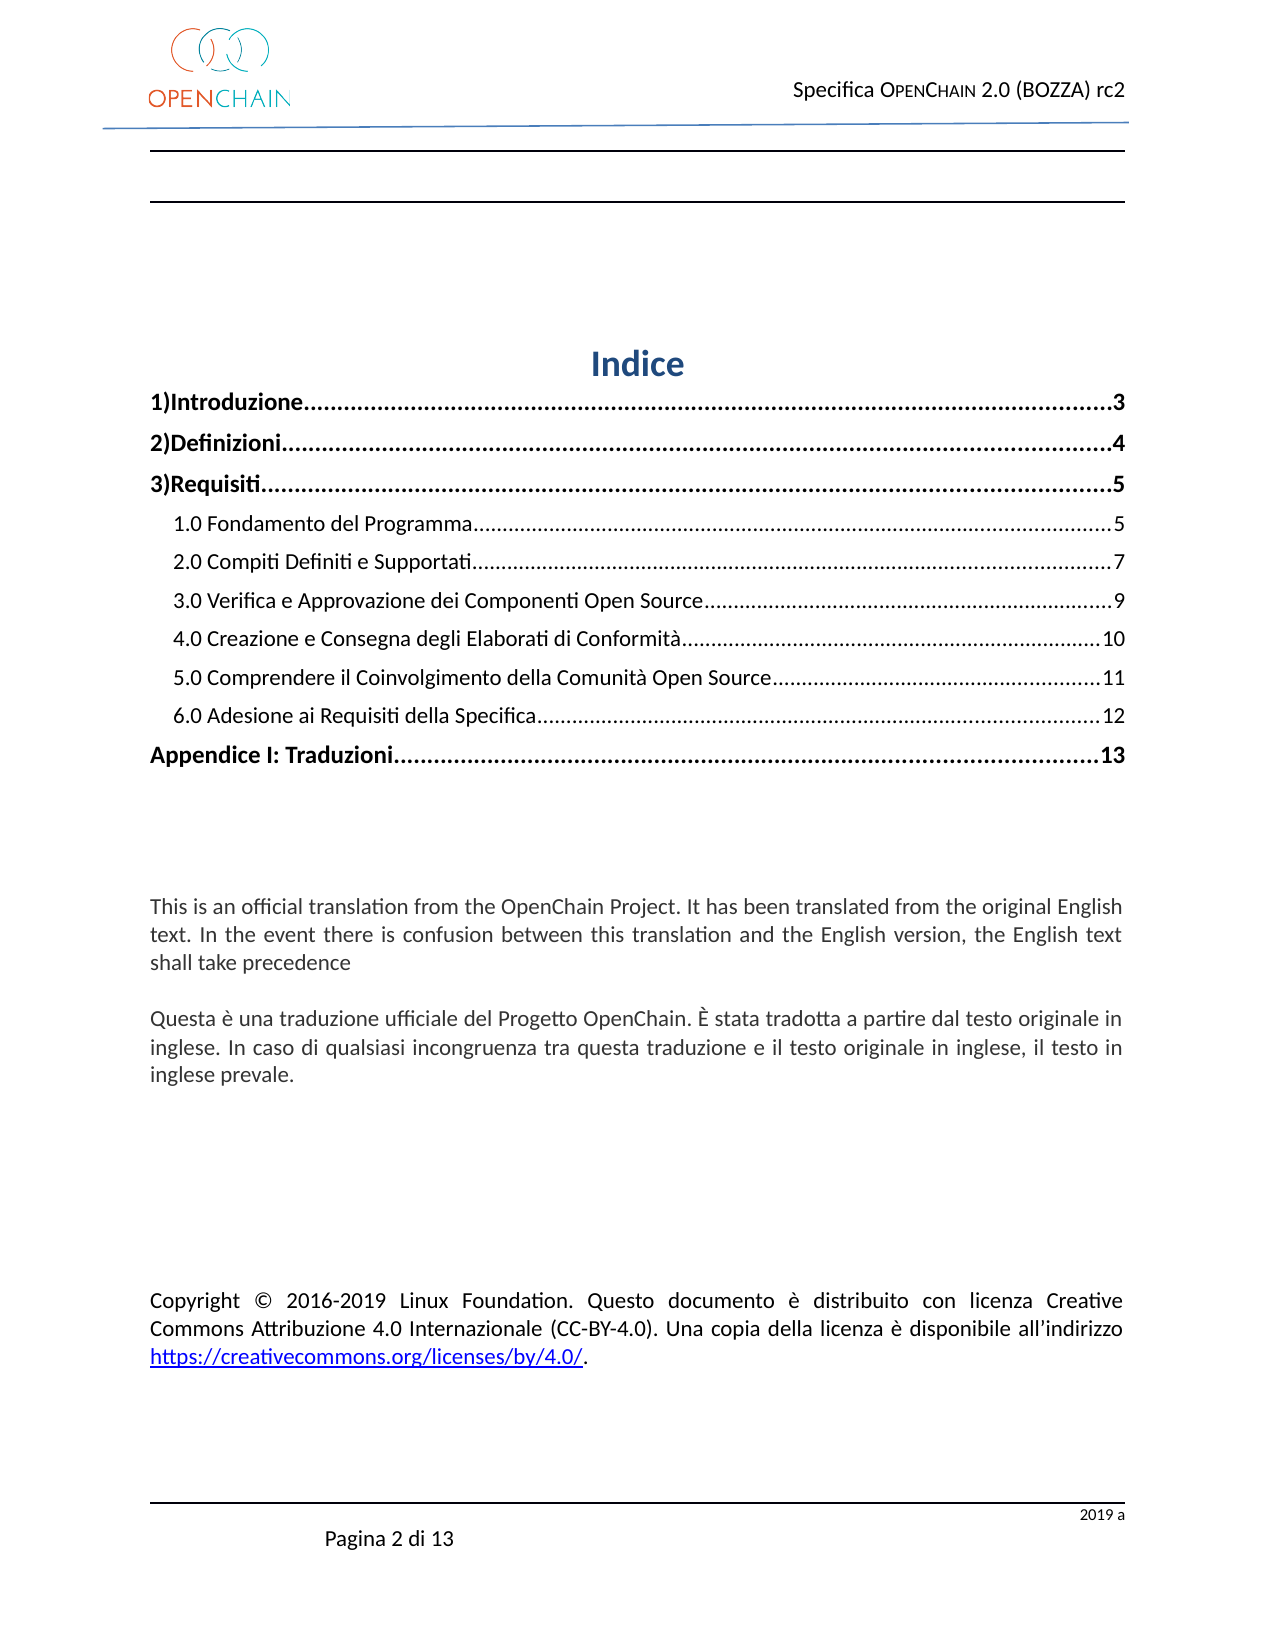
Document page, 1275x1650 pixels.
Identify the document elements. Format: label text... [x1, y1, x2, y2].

text Appendice I: Traduzioni 13 [150, 739, 1125, 770]
text 1.0 Fondamento del Programma 5 [173, 509, 1125, 537]
picture [148, 28, 290, 108]
text Questa è una traduzione ufficiale del Progetto OpenChain. È stata tradotta a partire dal testo originale in inglese. In caso di qualsiasi incongruenza tra questa traduzione e il testo originale in inglese, il testo in inglese prevale. [150, 1004, 1125, 1089]
text Indice [150, 340, 1125, 386]
text 5.0 Comprendere il Coinvolgimento della Comunità Open Source 11 [173, 663, 1125, 691]
text 4.0 Creazione e Consegna degli Elaborati di Conformità 10 [173, 624, 1125, 652]
text 2)Definizioni 4 [150, 427, 1125, 457]
text Copyright © 2016-2019 Linux Foundation. Questo documento è distribuito con licenza Creative Commons Attribuzione 4.0 Internazionale (CC-BY-4.0). Una copia della licenza è disponibile all’indirizzo https://creativecommons.org/licenses/by/4.0/. [150, 1286, 1125, 1370]
text 3.0 Verifica e Approvazione dei Componenti Open Source 9 [173, 586, 1125, 614]
text 3)Requisiti 5 [150, 468, 1125, 498]
text 1)Introduzione 3 [150, 386, 1125, 417]
text 6.0 Adesione ai Requisiti della Specifica 12 [173, 701, 1125, 729]
text 2.0 Compiti Definiti e Supportati 7 [173, 547, 1125, 575]
text This is an official translation from the OpenChain Project. It has been translated from the original English text. In the event there is confusion between this translation and the English version, the English text shall take precedence [150, 892, 1125, 977]
